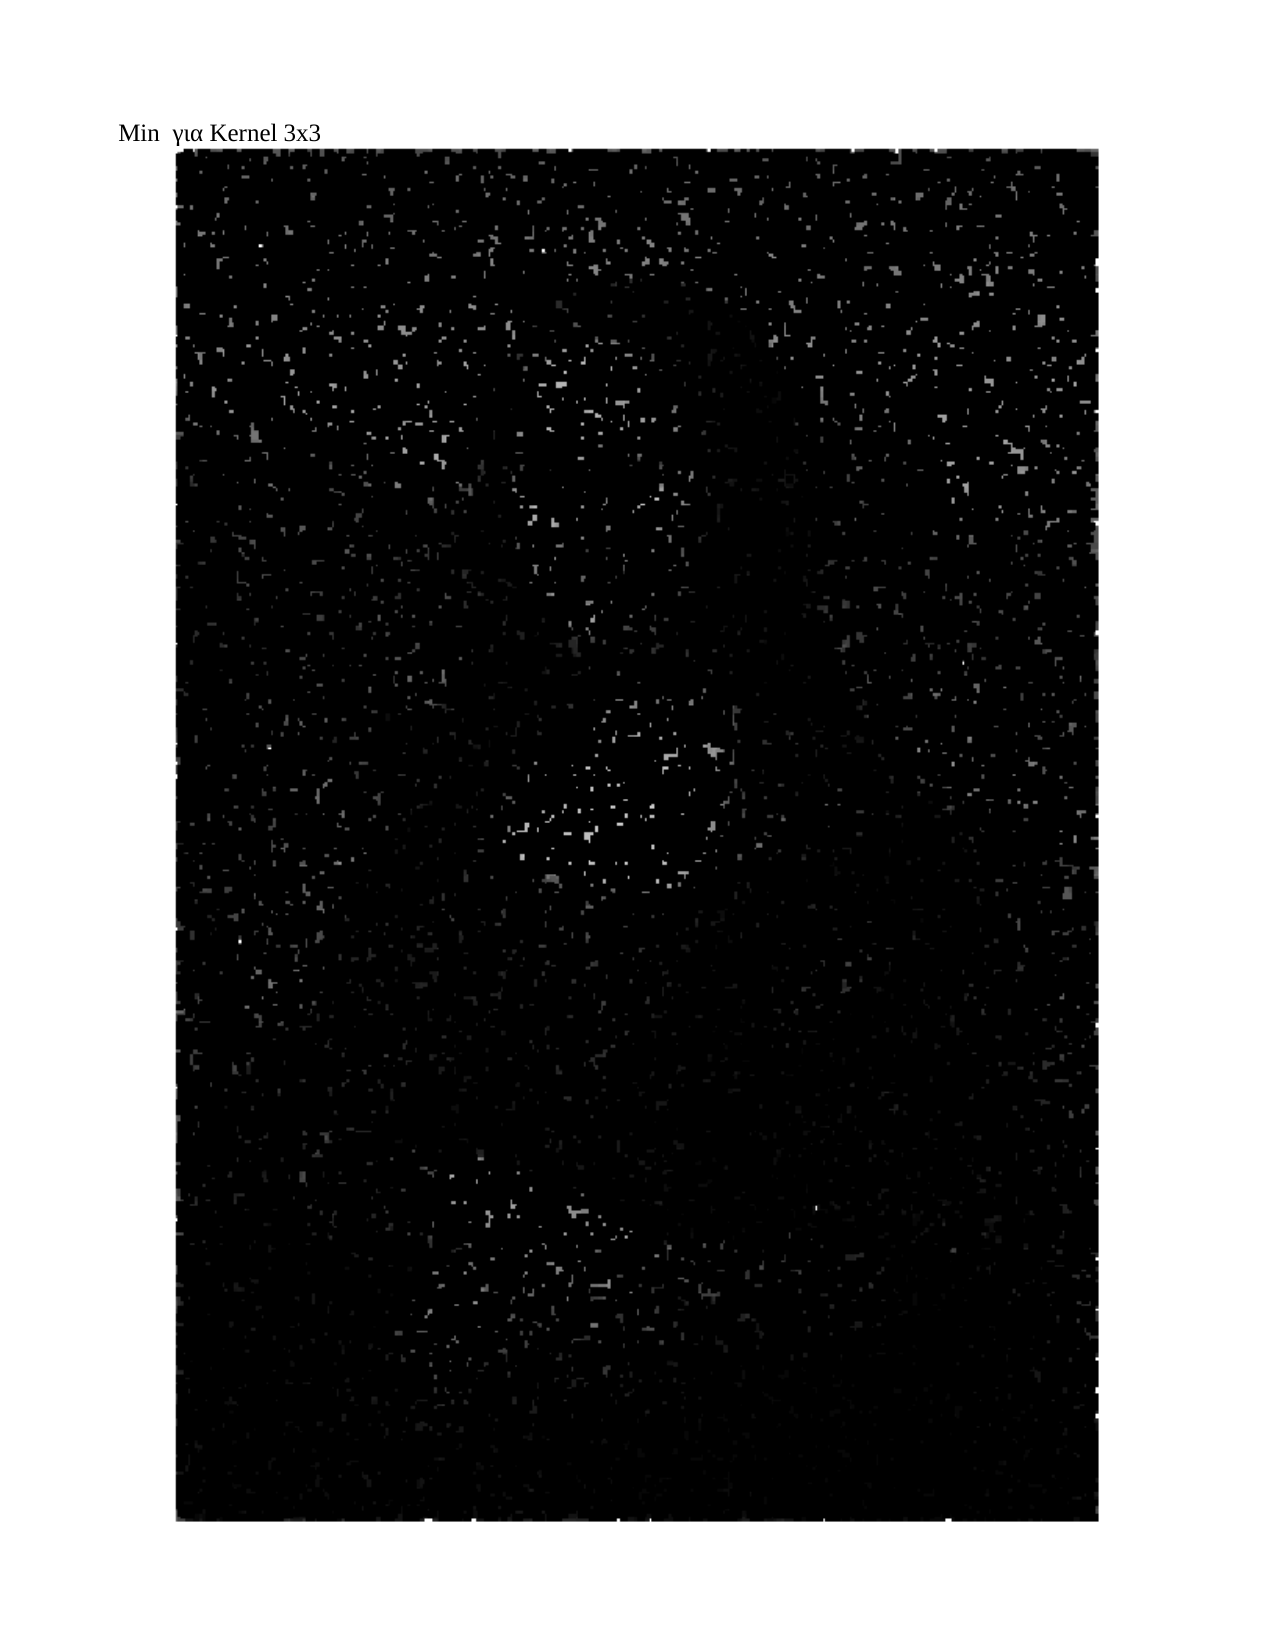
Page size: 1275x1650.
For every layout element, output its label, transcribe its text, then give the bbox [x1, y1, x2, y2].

picture [173, 146, 1102, 1525]
text Min για Kernel 3x3 [118, 118, 1157, 147]
